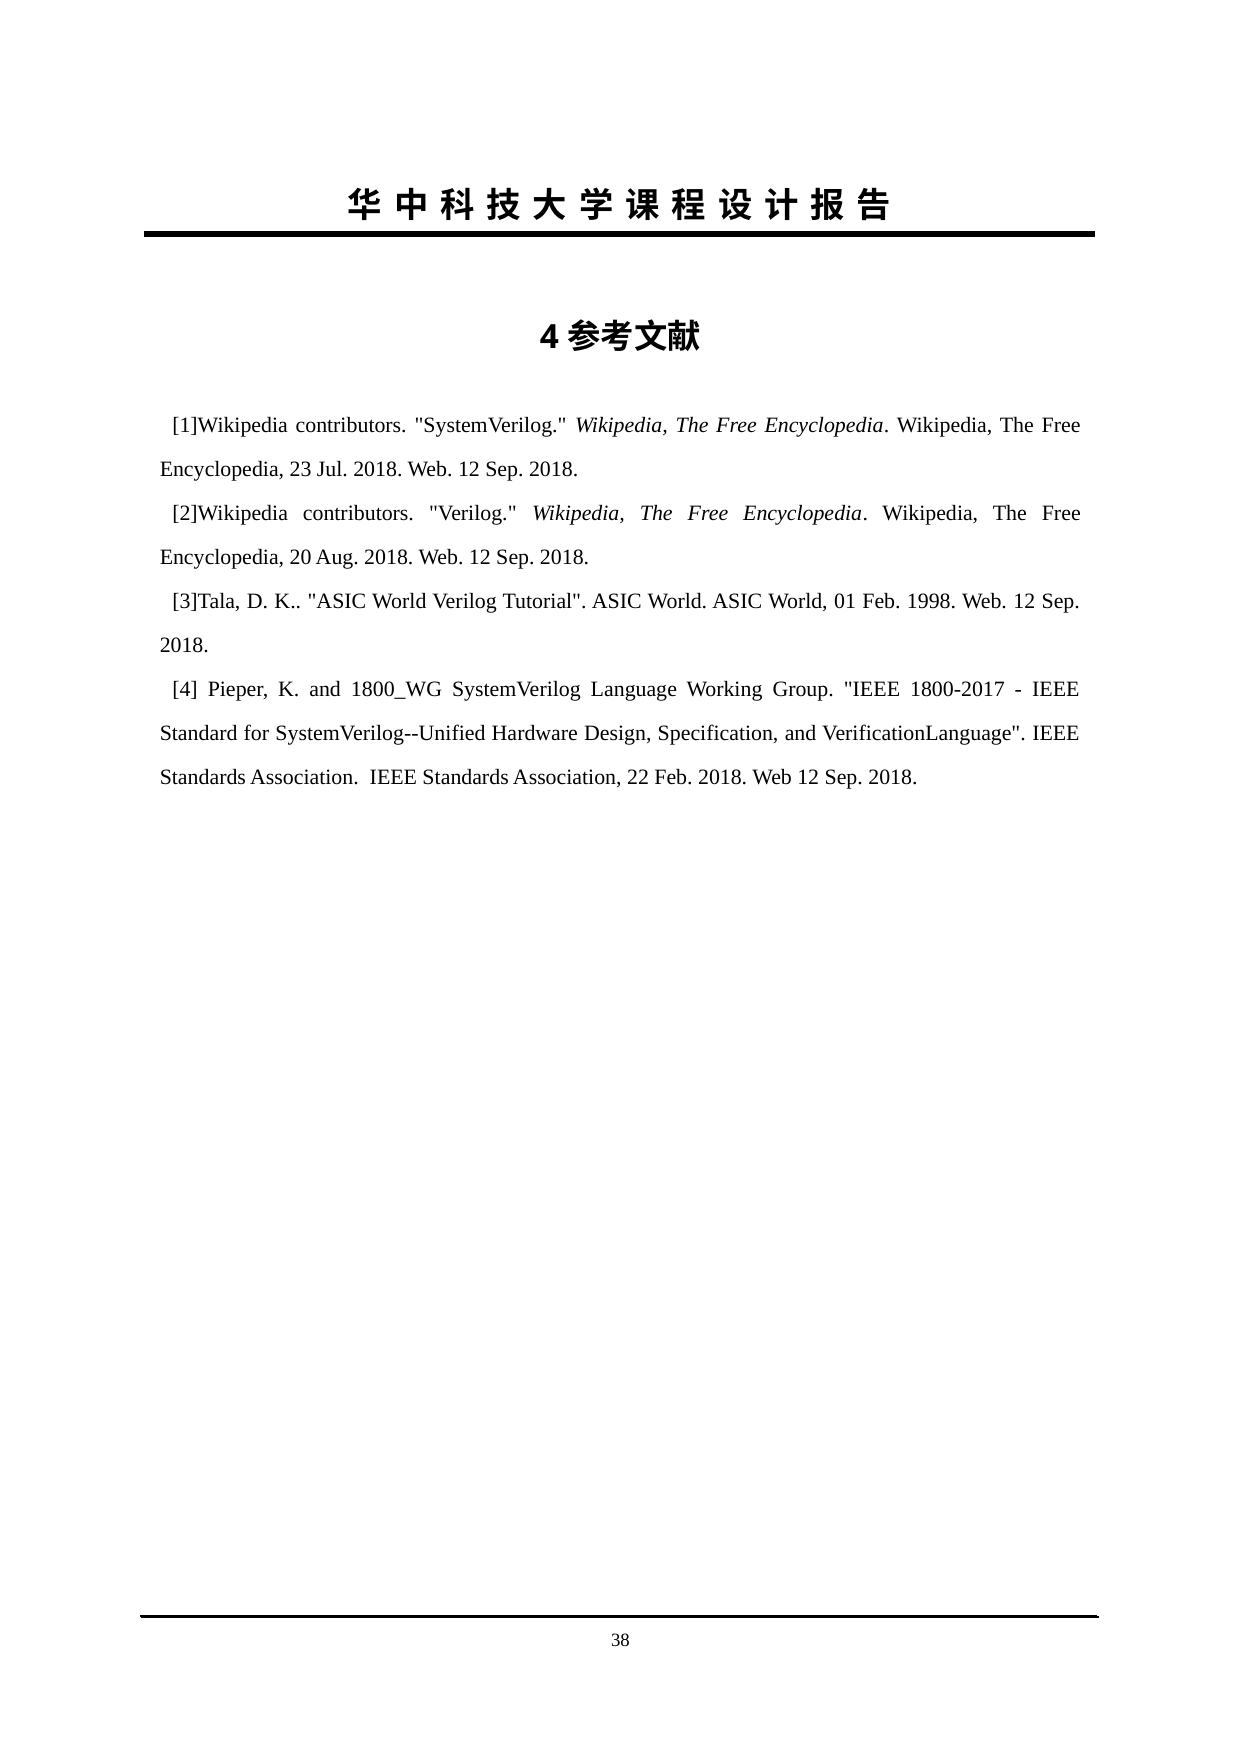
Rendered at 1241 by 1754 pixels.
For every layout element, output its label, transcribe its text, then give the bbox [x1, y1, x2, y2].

text [1]Wikipedia contributors. "SystemVerilog." Wikipedia, The Free Encyclopedia. Wikipedia, The Free Encyclopedia, 23 Jul. 2018. Web. 12 Sep. 2018. [159, 403, 1081, 491]
text [4] Pieper, K. and 1800_WG SystemVerilog Language Working Group. "IEEE 1800-2017 - IEEE Standard for SystemVerilog--Unified Hardware Design, Specification, and VerificationLanguage". IEEE Standards Association. IEEE Standards Association, 22 Feb. 2018. Web 12 Sep. 2018. [159, 667, 1081, 799]
text [2]Wikipedia contributors. "Verilog." Wikipedia, The Free Encyclopedia. Wikipedia, The Free Encyclopedia, 20 Aug. 2018. Web. 12 Sep. 2018. [159, 491, 1081, 579]
text [3]Tala, D. K.. "ASIC World Verilog Tutorial". ASIC World. ASIC World, 01 Feb. 1998. Web. 12 Sep. 2018. [159, 579, 1081, 667]
subtitle 4 参考文献 [159, 310, 1081, 359]
